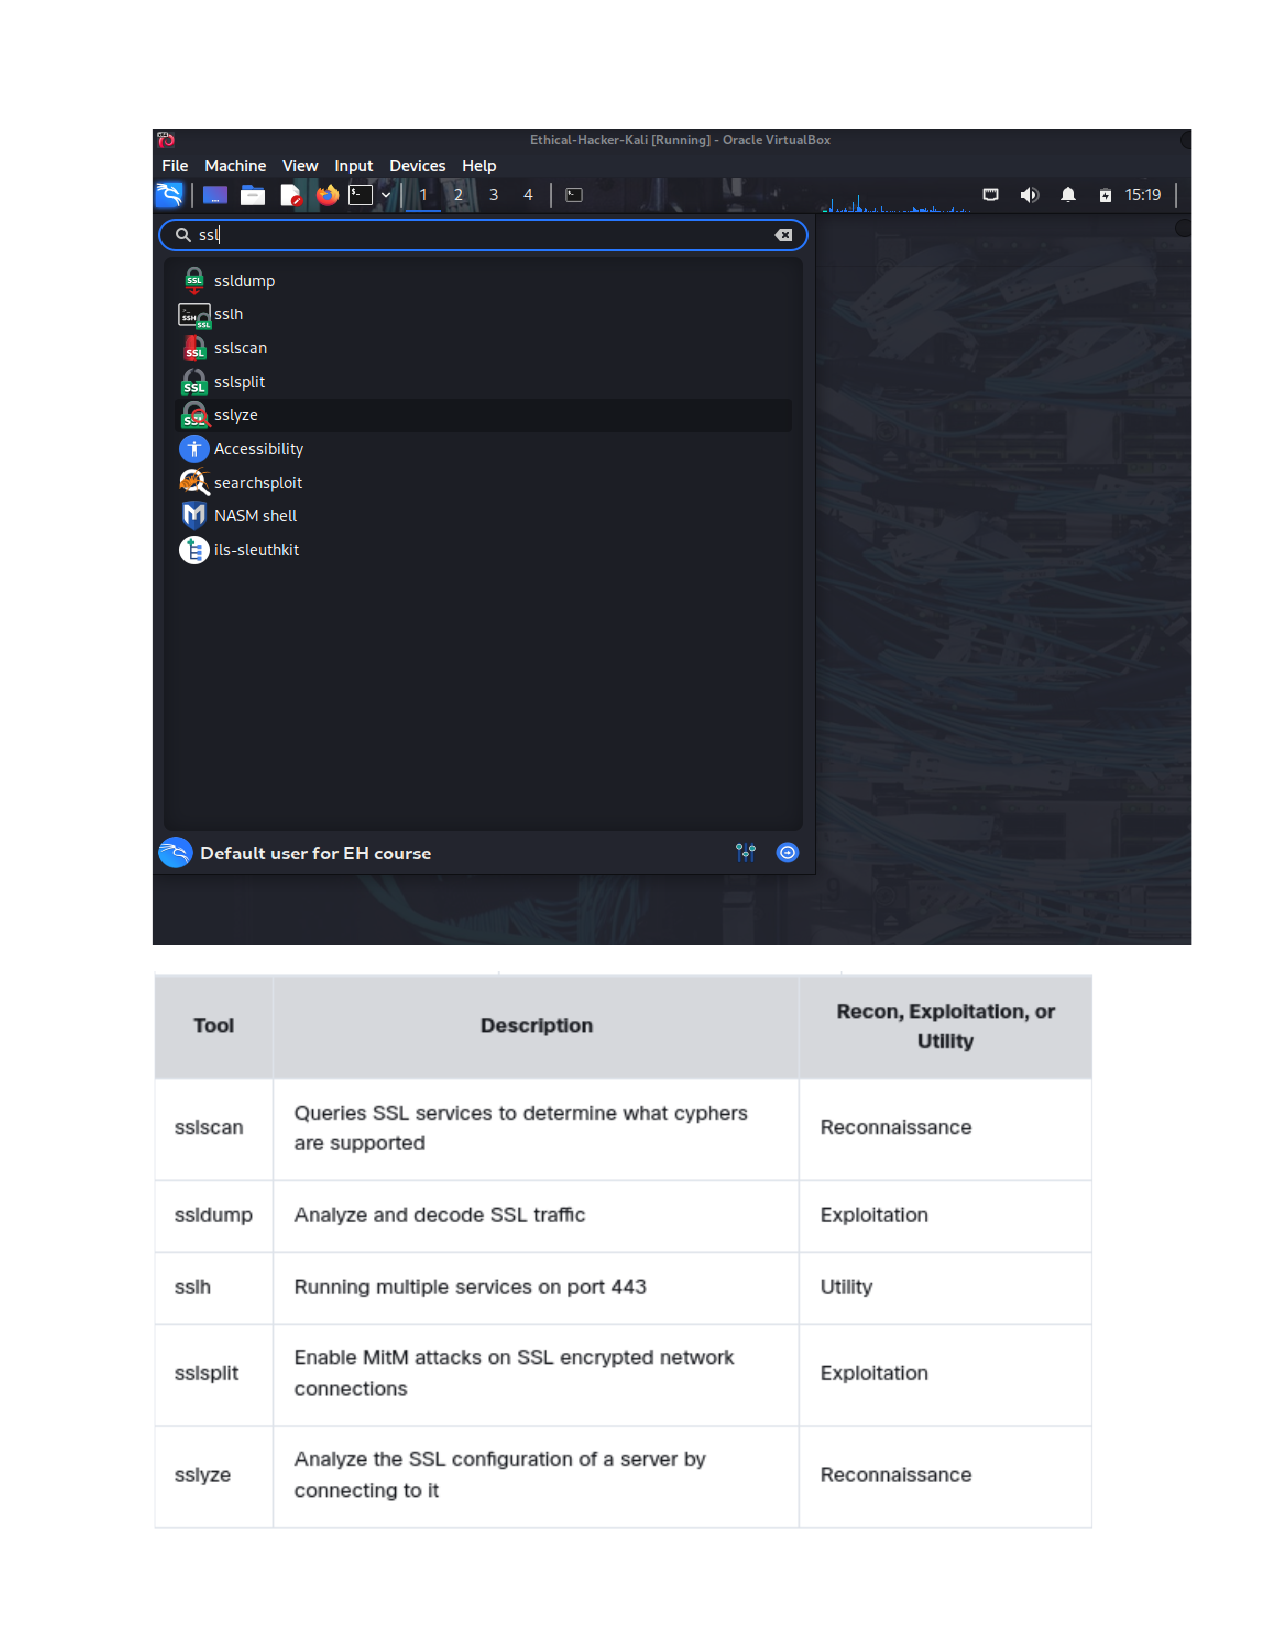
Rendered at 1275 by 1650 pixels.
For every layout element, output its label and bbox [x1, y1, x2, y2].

picture [154, 971, 1093, 1532]
picture [152, 129, 1192, 945]
